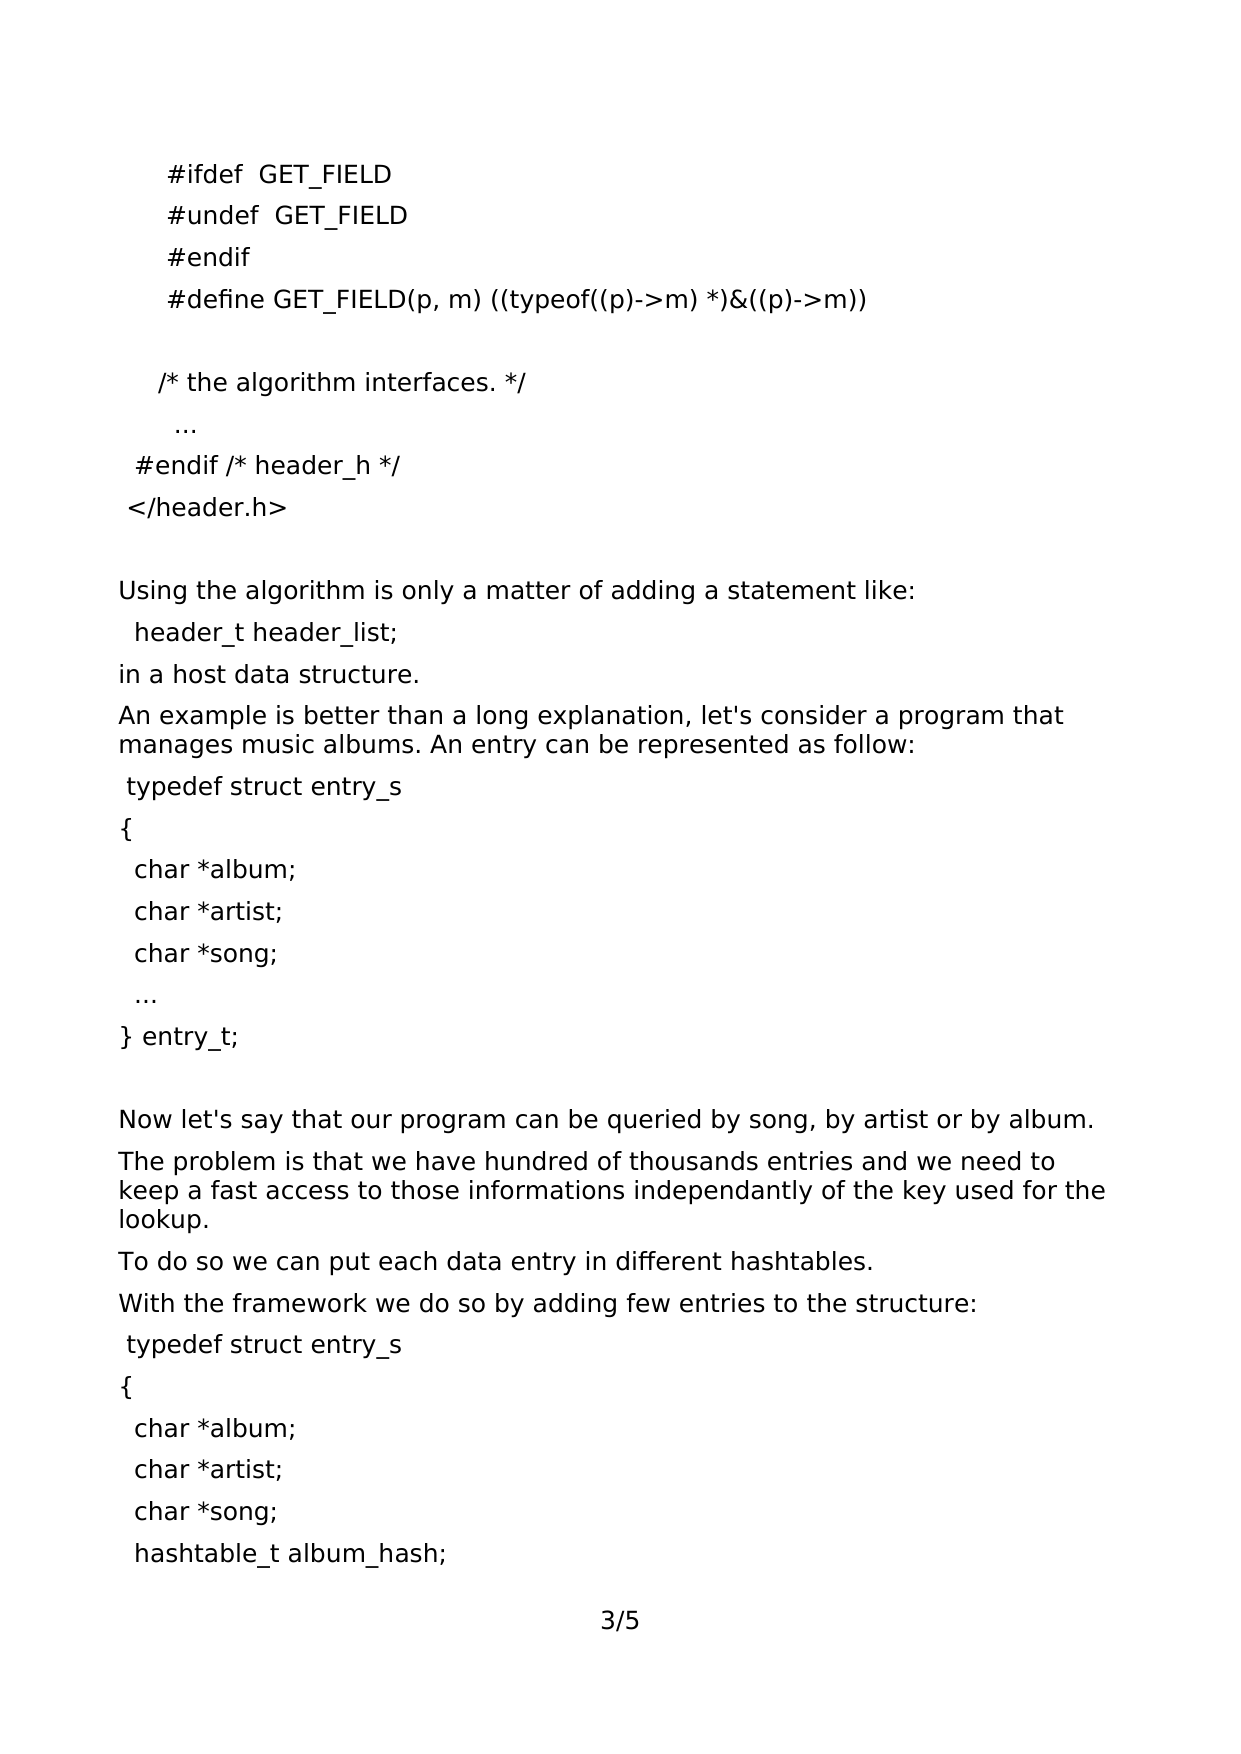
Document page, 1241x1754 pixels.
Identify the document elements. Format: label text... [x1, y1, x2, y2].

text { [118, 814, 1122, 843]
text char *song; [118, 1497, 1122, 1526]
text char *album; [118, 856, 1122, 885]
text header_t header_list; [118, 618, 1122, 647]
text { [118, 1372, 1122, 1401]
text An example is better than a long explanation, let's consider a program that manages music albums. An entry can be represented as follow: [118, 701, 1122, 760]
text #endif [118, 243, 1122, 272]
text Using the algorithm is only a matter of adding a statement like: [118, 576, 1122, 606]
text Now let's say that our program can be queried by song, by artist or by album. [118, 1106, 1122, 1135]
text With the framework we do so by adding few entries to the structure: [118, 1289, 1122, 1318]
text hashtable_t album_hash; [118, 1539, 1122, 1568]
text typedef struct entry_s [118, 1331, 1122, 1360]
text #ifdef GET_FIELD [118, 160, 1122, 189]
text char *album; [118, 1414, 1122, 1443]
text char *song; [118, 939, 1122, 968]
text in a host data structure. [118, 660, 1122, 689]
text } entry_t; [118, 1022, 1122, 1051]
text typedef struct entry_s [118, 772, 1122, 801]
text The problem is that we have hundred of thousands entries and we need to keep a fast access to those informations independantly of the key used for the lookup. [118, 1147, 1122, 1235]
text ... [118, 410, 1122, 439]
text #endif /* header_h */ [118, 451, 1122, 481]
text #undef GET_FIELD [118, 201, 1122, 231]
text char *artist; [118, 897, 1122, 926]
text ... [118, 981, 1122, 1010]
text </header.h> [118, 493, 1122, 522]
text char *artist; [118, 1456, 1122, 1485]
text /* the algorithm interfaces. */ [118, 368, 1122, 397]
text To do so we can put each data entry in different hashtables. [118, 1247, 1122, 1276]
text #define GET_FIELD(p, m) ((typeof((p)->m) *)&((p)->m)) [118, 285, 1122, 314]
